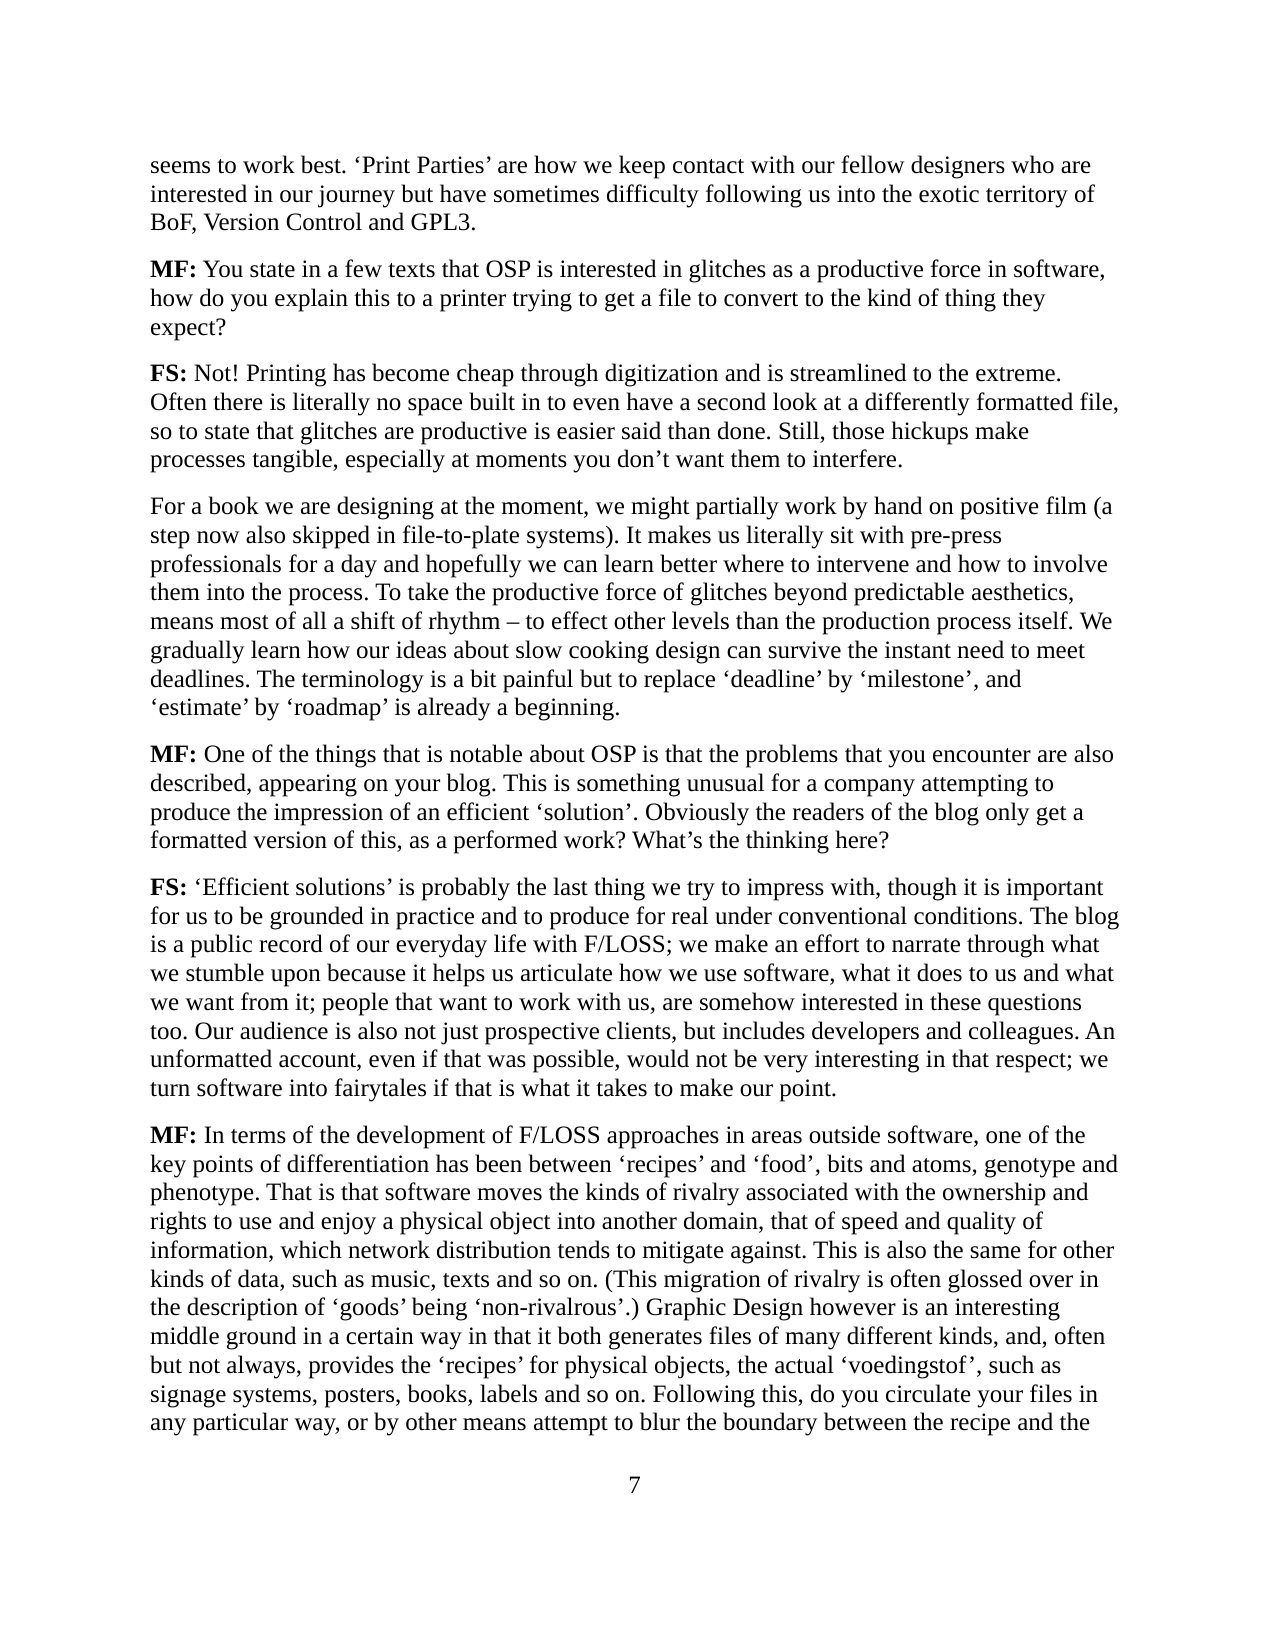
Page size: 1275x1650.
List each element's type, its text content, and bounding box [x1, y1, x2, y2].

text FS: Not! Printing has become cheap through digitization and is streamlined to the extreme. Often there is literally no space built in to even have a second look at a differently formatted file, so to state that glitches are productive is easier said than done. Still, those hickups make processes tangible, especially at moments you don’t want them to interfere. [150, 358, 1125, 473]
text For a book we are designing at the moment, we might partially work by hand on positive film (a step now also skipped in file-to-plate systems). It makes us literally sit with pre-press professionals for a day and hopefully we can learn better where to intervene and how to involve them into the process. To take the productive force of glitches beyond predictable aesthetics, means most of all a shift of rhythm – to effect other levels than the production process itself. We gradually learn how our ideas about slow cooking design can survive the instant need to meet deadlines. The terminology is a bit painful but to replace ‘deadline’ by ‘milestone’, and ‘estimate’ by ‘roadmap’ is already a beginning. [150, 491, 1125, 721]
text MF: You state in a few texts that OSP is interested in glitches as a productive force in software, how do you explain this to a printer trying to get a file to convert to the kind of thing they expect? [150, 254, 1125, 340]
text MF: In terms of the development of F/LOSS approaches in areas outside software, one of the key points of differentiation has been between ‘recipes’ and ‘food’, bits and atoms, genotype and phenotype. That is that software moves the kinds of rivalry associated with the ownership and rights to use and enjoy a physical object into another domain, that of speed and quality of information, which network distribution tends to mitigate against. This is also the same for other kinds of data, such as music, texts and so on. (This migration of rivalry is often glossed over in the description of ‘goods’ being ‘non-rivalrous’.) Graphic Design however is an interesting middle ground in a certain way in that it both generates files of many different kinds, and, often but not always, provides the ‘recipes’ for physical objects, the actual ‘voedingstof’, such as signage systems, posters, books, labels and so on. Following this, do you circulate your files in any particular way, or by other means attempt to blur the boundary between the recipe and the [150, 1120, 1125, 1436]
text MF: One of the things that is notable about OSP is that the problems that you encounter are also described, appearing on your blog. This is something unusual for a company attempting to produce the impression of an efficient ‘solution’. Obviously the readers of the blog only get a formatted version of this, as a performed work? What’s the thinking here? [150, 739, 1125, 854]
text FS: ‘Efficient solutions’ is probably the last thing we try to impress with, though it is important for us to be grounded in practice and to produce for real under conventional conditions. The blog is a public record of our everyday life with F/LOSS; we make an effort to narrate through what we stumble upon because it helps us articulate how we use software, what it does to us and what we want from it; people that want to work with us, are somehow interested in these questions too. Our audience is also not just prospective clients, but includes developers and colleagues. An unformatted account, even if that was possible, would not be very interesting in that respect; we turn software into fairytales if that is what it takes to make our point. [150, 872, 1125, 1102]
text seems to work best. ‘Print Parties’ are how we keep contact with our fellow designers who are interested in our journey but have sometimes difficulty following us into the exotic territory of BoF, Version Control and GPL3. [150, 150, 1125, 236]
